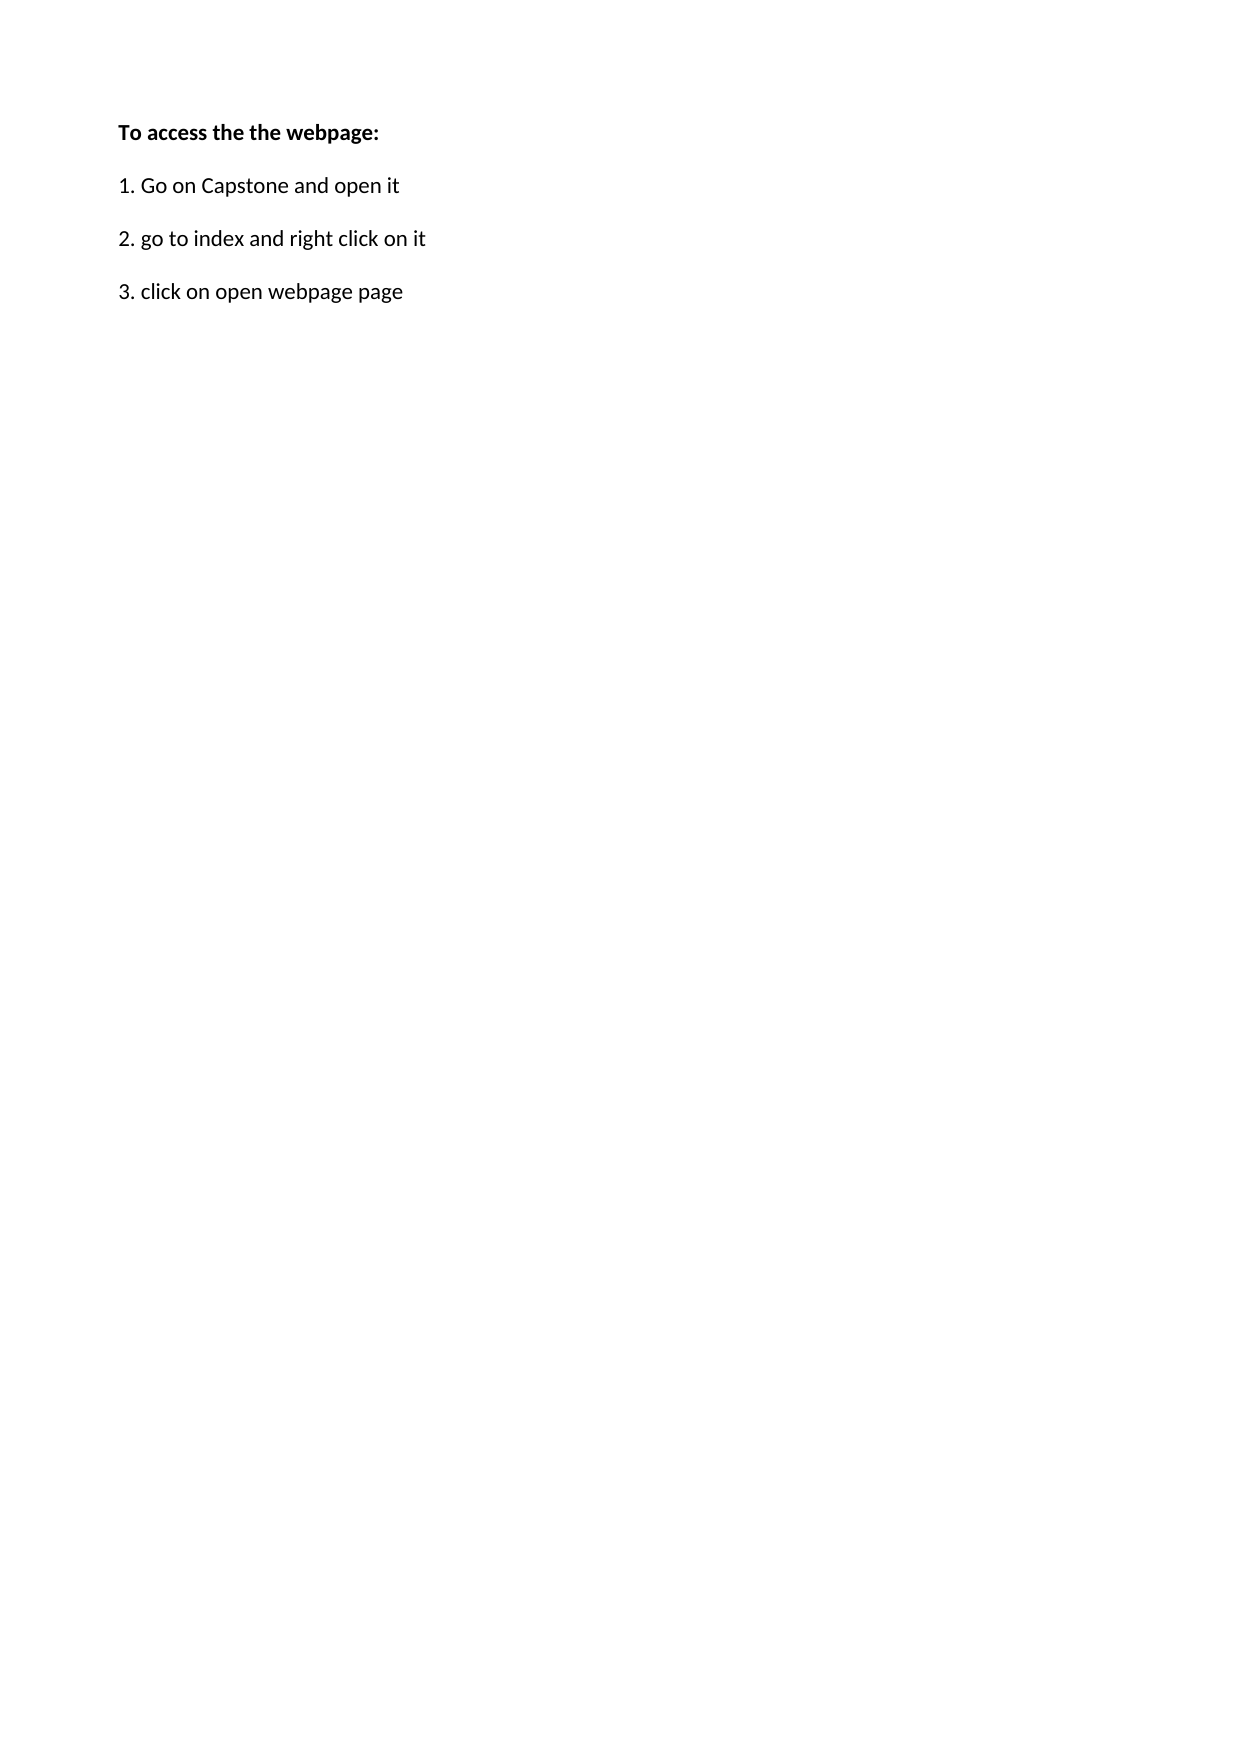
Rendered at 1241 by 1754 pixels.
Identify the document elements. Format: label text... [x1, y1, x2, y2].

text 1. Go on Capstone and open it [118, 171, 1122, 199]
text 2. go to index and right click on it [118, 224, 1122, 252]
text To access the the webpage: [118, 118, 1122, 146]
text 3. click on open webpage page [118, 277, 1122, 305]
